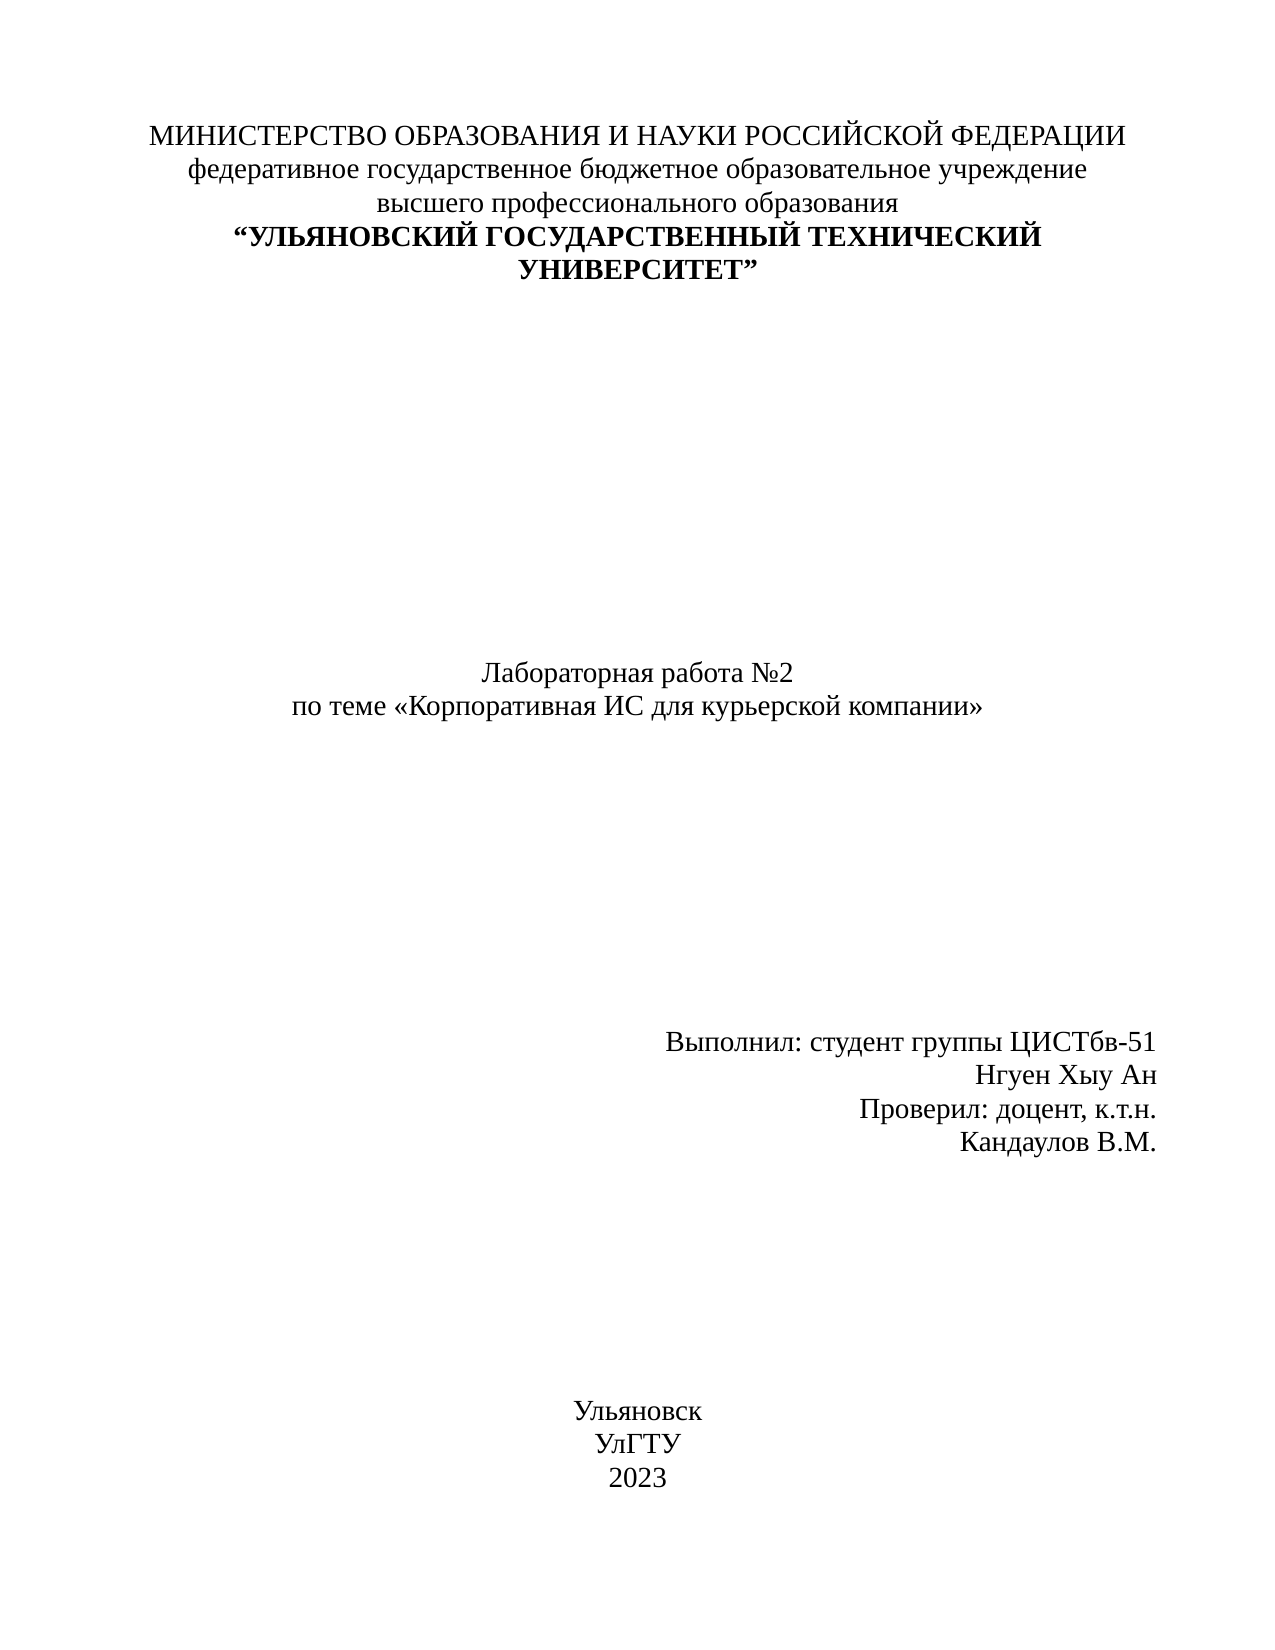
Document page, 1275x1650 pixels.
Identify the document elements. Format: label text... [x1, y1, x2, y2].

text Нгуен Хыу Ан [118, 1057, 1157, 1091]
text УлГТУ [118, 1426, 1157, 1460]
text Проверил: доцент, к.т.н. [118, 1091, 1157, 1124]
text Ульяновск [118, 1393, 1157, 1426]
text МИНИСТЕРСТВО ОБРАЗОВАНИЯ И НАУКИ РОССИЙСКОЙ ФЕДЕРАЦИИ [118, 118, 1157, 152]
text высшего профессионального образования [118, 185, 1157, 219]
text Лабораторная работа №2 [118, 655, 1157, 688]
text 2023 [118, 1460, 1157, 1493]
text “УЛЬЯНОВСКИЙ ГОСУДАРСТВЕННЫЙ ТЕХНИЧЕСКИЙ УНИВЕРСИТЕТ” [118, 219, 1157, 286]
text по теме «Корпоративная ИС для курьерской компании» [118, 688, 1157, 722]
text Кандаулов В.М. [118, 1124, 1157, 1158]
text федеративное государственное бюджетное образовательное учреждение [118, 152, 1157, 185]
text Выполнил: студент группы ЦИСТбв-51 [118, 1024, 1157, 1057]
